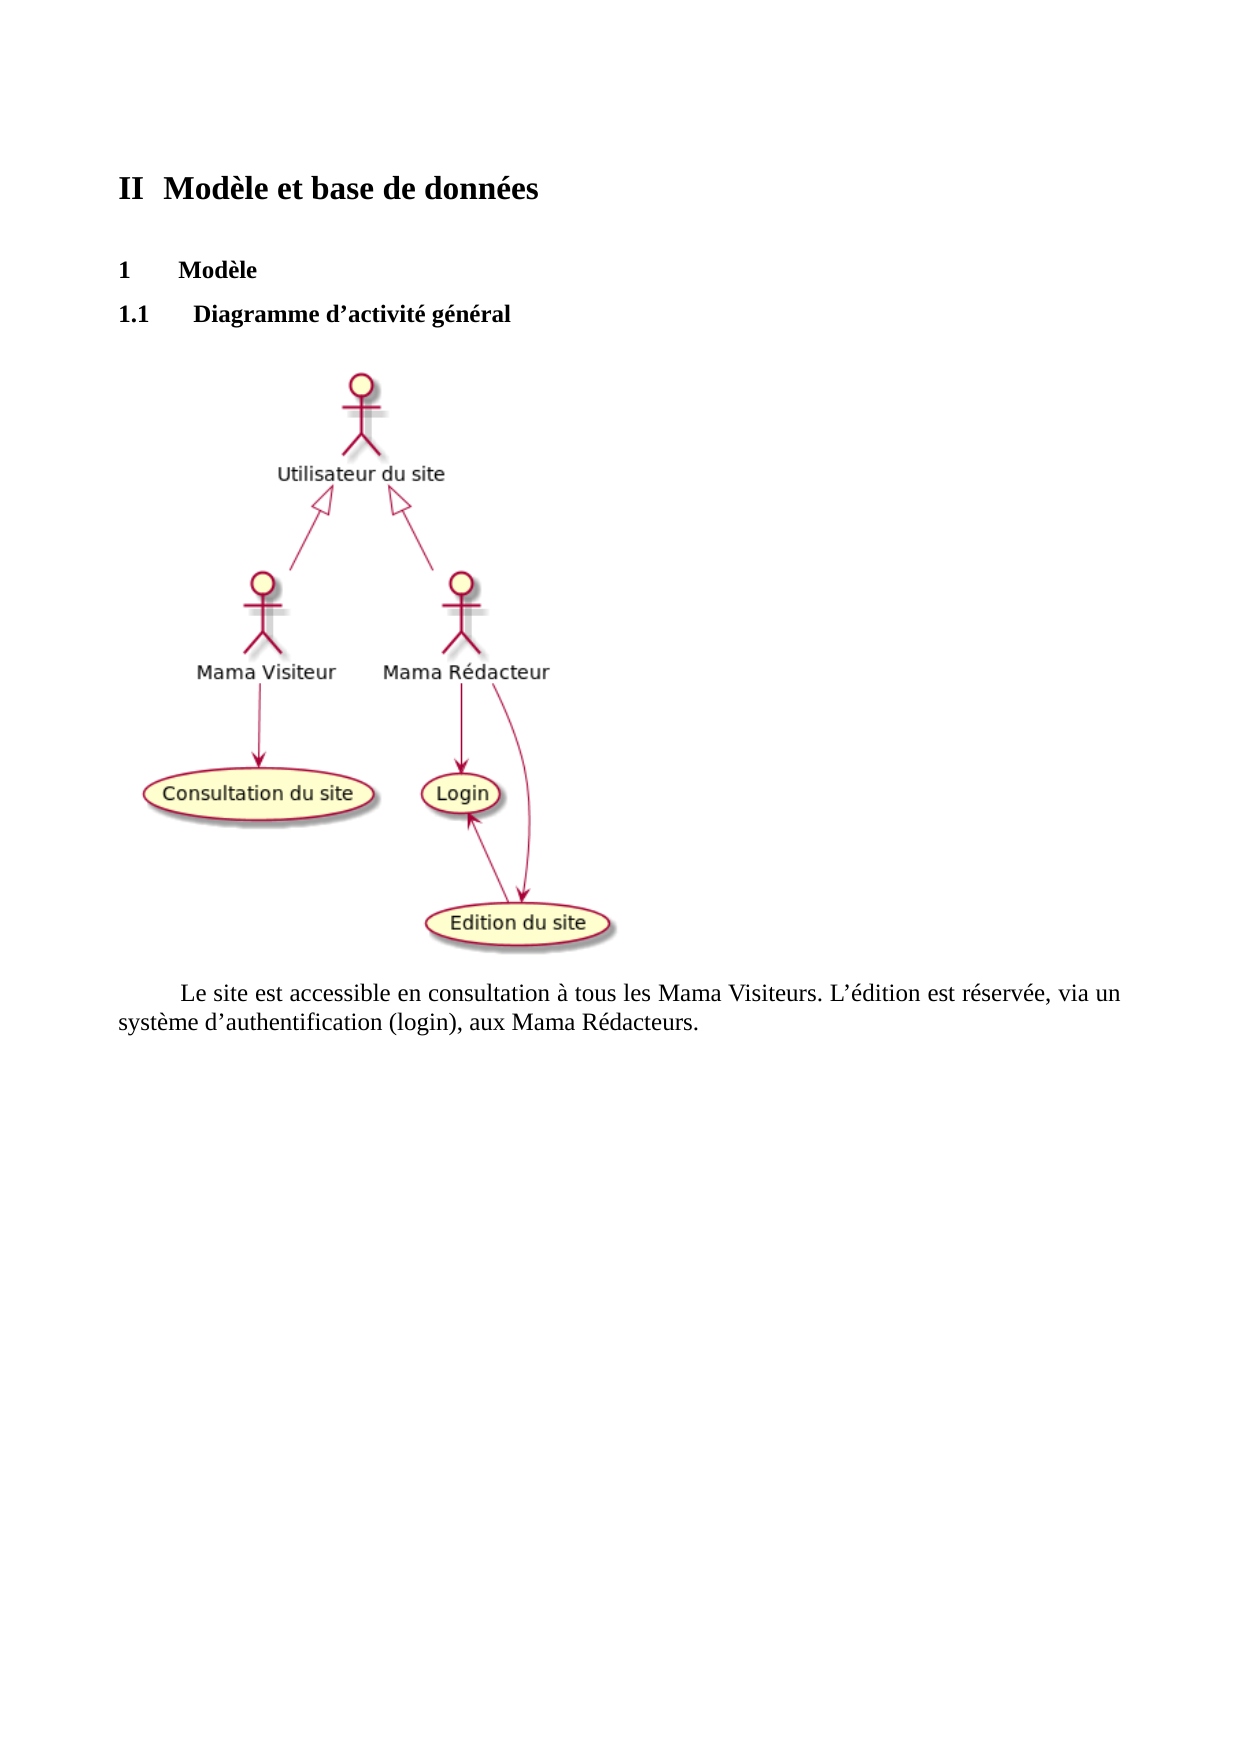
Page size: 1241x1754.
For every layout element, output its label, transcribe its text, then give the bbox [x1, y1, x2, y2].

picture [135, 360, 624, 960]
subtitle Diagramme d’activité général [118, 299, 1122, 328]
subtitle Modèle et base de données [118, 168, 1122, 207]
subtitle Modèle [118, 255, 936, 284]
text Le site est accessible en consultation à tous les Mama Visiteurs. L’édition est réservée, via un système d’authentification (login), aux Mama Rédacteurs. [118, 978, 1122, 1035]
